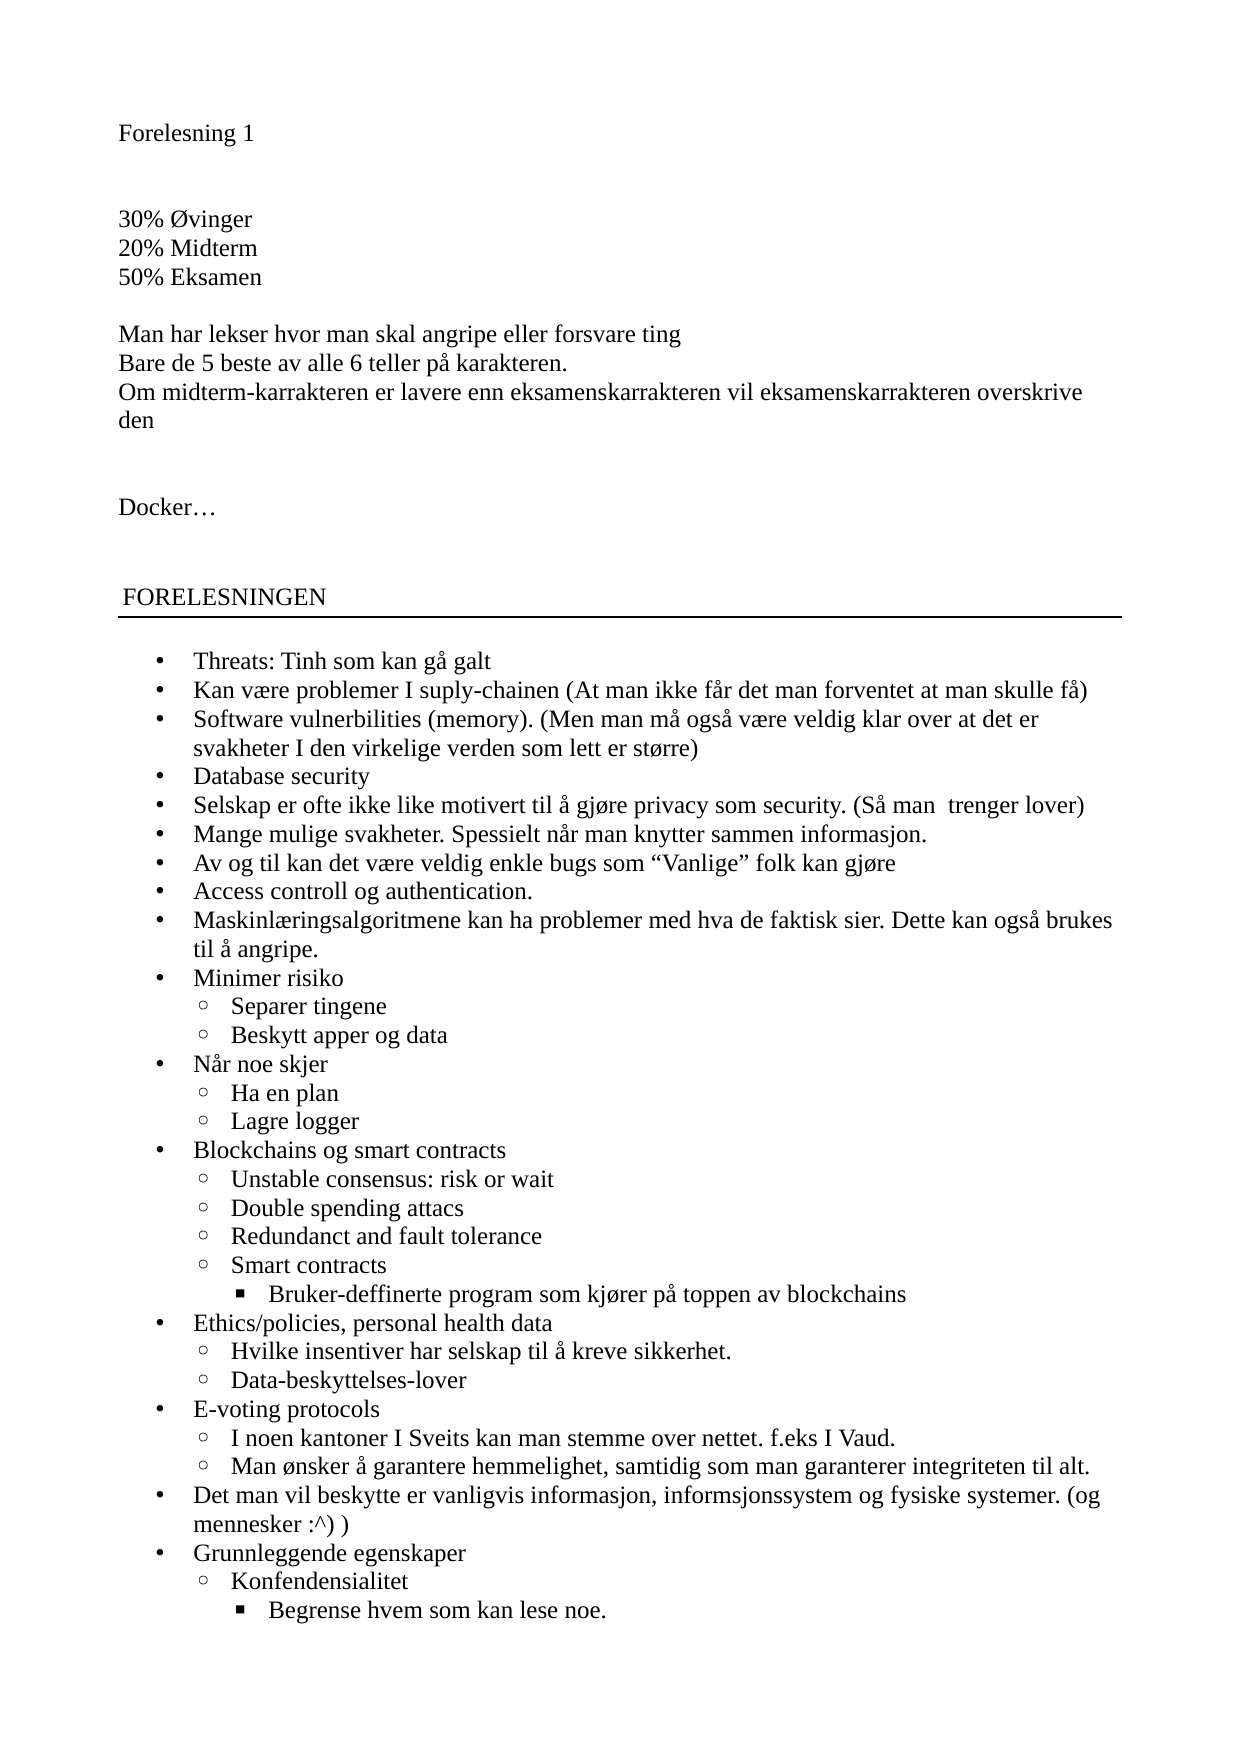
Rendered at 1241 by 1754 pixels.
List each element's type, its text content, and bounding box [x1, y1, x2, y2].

text 50% Eksamen [118, 262, 1122, 291]
list Access controll og authentication. [156, 876, 1122, 905]
list Minimer risiko [156, 963, 1122, 991]
text Man har lekser hvor man skal angripe eller forsvare ting [118, 319, 1122, 348]
list Software vulnerbilities (memory). (Men man må også være veldig klar over at det er svakheter I den virkelige verden som lett er større) [156, 704, 1122, 761]
text Forelesning 1 [118, 118, 1122, 147]
list Threats: Tinh som kan gå galt [156, 646, 1122, 675]
text Docker… [118, 492, 1122, 521]
list Selskap er ofte ikke like motivert til å gjøre privacy som security. (Så man trenger lover) [156, 790, 1122, 819]
list Hvilke insentiver har selskap til å kreve sikkerhet. [193, 1336, 1122, 1365]
list Maskinlæringsalgoritmene kan ha problemer med hva de faktisk sier. Dette kan også brukes til å angripe. [156, 905, 1122, 963]
list Smart contracts [193, 1250, 1122, 1279]
text Bare de 5 beste av alle 6 teller på karakteren. [118, 348, 1122, 377]
list Mange mulige svakheter. Spessielt når man knytter sammen informasjon. [156, 819, 1122, 848]
list Kan være problemer I suply-chainen (At man ikke får det man forventet at man skulle få) [156, 675, 1122, 704]
list Grunnleggende egenskaper [156, 1538, 1122, 1566]
text Om midterm-karrakteren er lavere enn eksamenskarrakteren vil eksamenskarrakteren overskrive den [118, 377, 1122, 434]
list I noen kantoner I Sveits kan man stemme over nettet. f.eks I Vaud. [193, 1423, 1122, 1451]
list E-voting protocols [156, 1394, 1122, 1423]
list Konfendensialitet [193, 1566, 1122, 1595]
list Unstable consensus: risk or wait [193, 1164, 1122, 1193]
list Begrense hvem som kan lese noe. [231, 1595, 1122, 1624]
list Ha en plan [193, 1078, 1122, 1106]
text FORELESNINGEN [118, 578, 1122, 616]
list Data-beskyttelses-lover [193, 1365, 1122, 1394]
list Redundanct and fault tolerance [193, 1221, 1122, 1250]
list Man ønsker å garantere hemmelighet, samtidig som man garanterer integriteten til alt. [193, 1451, 1122, 1480]
list Lagre logger [193, 1106, 1122, 1135]
text 20% Midterm [118, 233, 1122, 262]
list Database security [156, 761, 1122, 790]
list Separer tingene [193, 991, 1122, 1020]
list Beskytt apper og data [193, 1020, 1122, 1049]
text 30% Øvinger [118, 204, 1122, 233]
list Bruker-deffinerte program som kjører på toppen av blockchains [231, 1279, 1122, 1308]
list Det man vil beskytte er vanligvis informasjon, informsjonssystem og fysiske systemer. (og mennesker :^) ) [156, 1480, 1122, 1538]
list Av og til kan det være veldig enkle bugs som “Vanlige” folk kan gjøre [156, 848, 1122, 876]
list Blockchains og smart contracts [156, 1135, 1122, 1164]
list Ethics/policies, personal health data [156, 1308, 1122, 1336]
list Double spending attacs [193, 1193, 1122, 1221]
list Når noe skjer [156, 1049, 1122, 1078]
